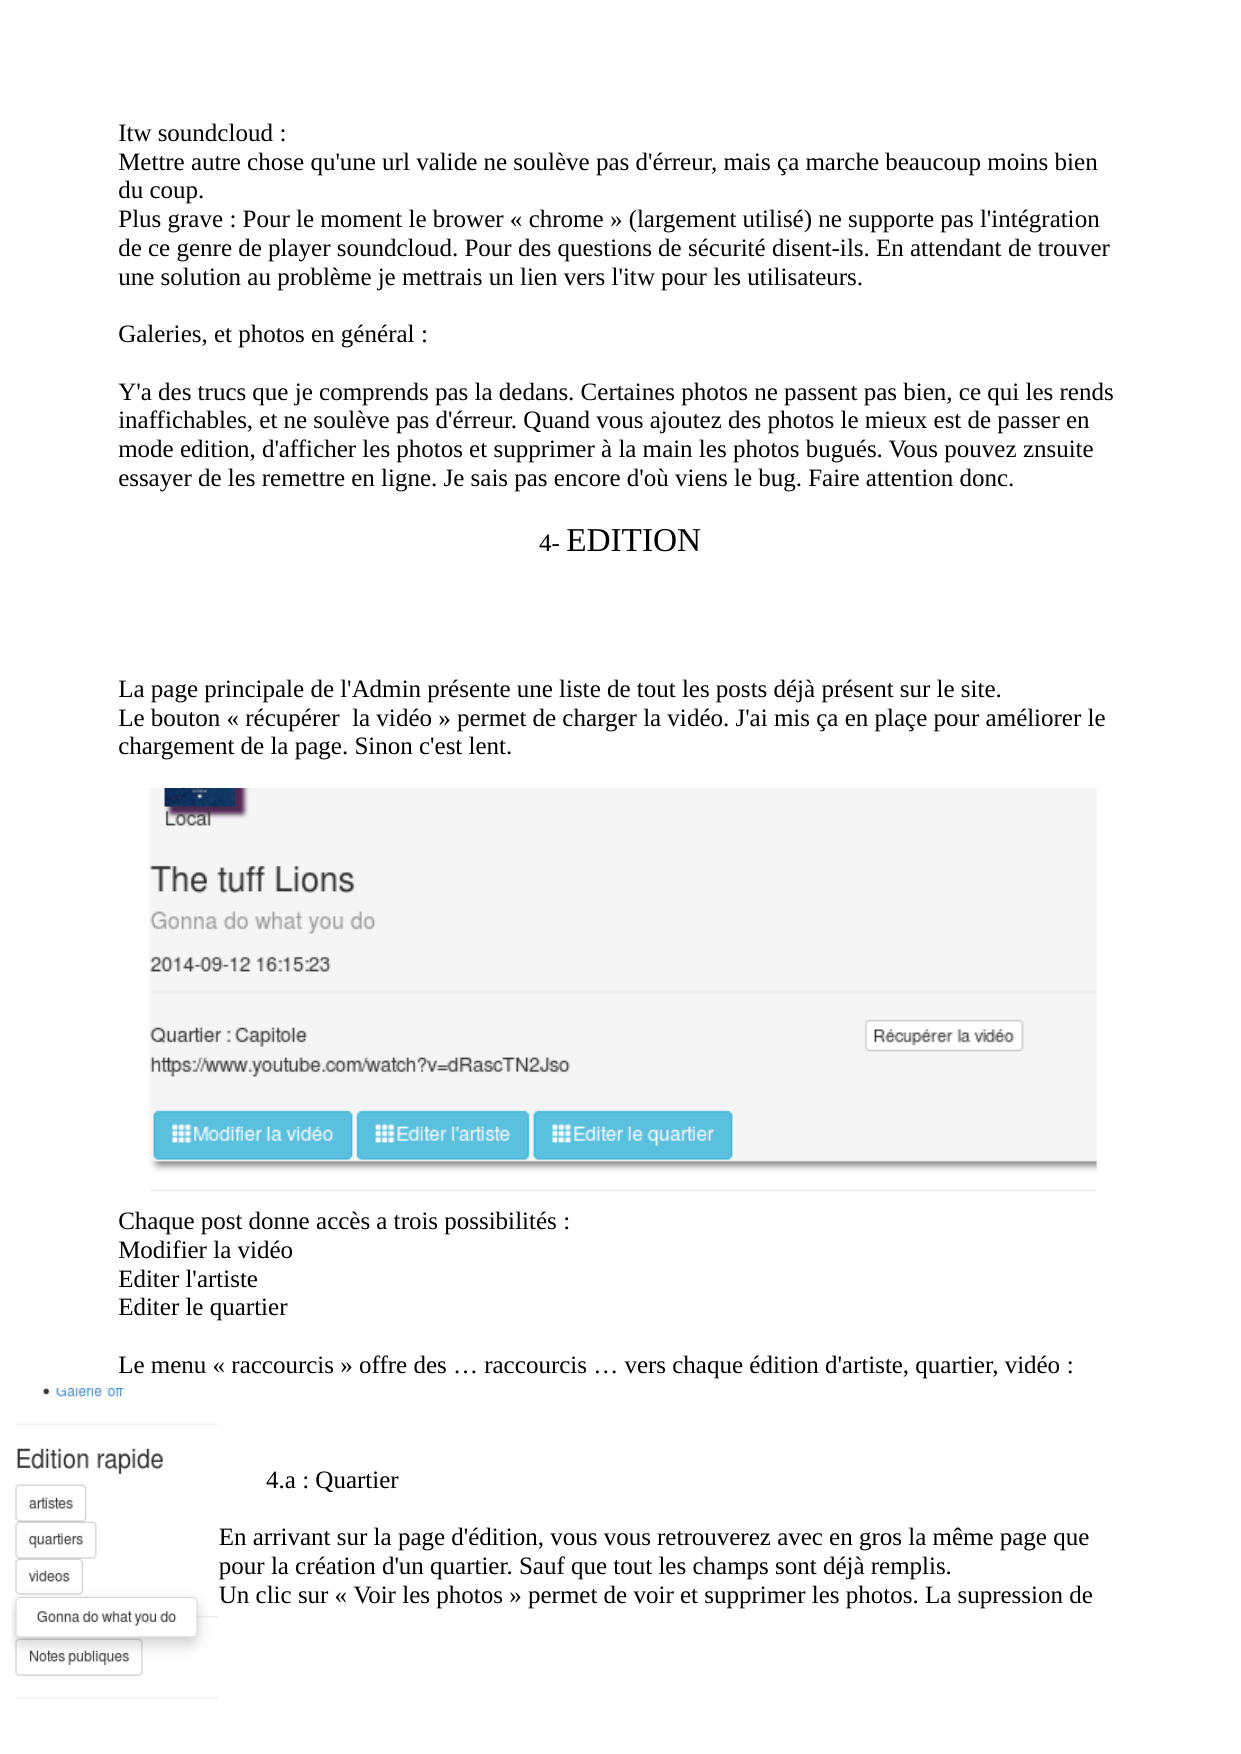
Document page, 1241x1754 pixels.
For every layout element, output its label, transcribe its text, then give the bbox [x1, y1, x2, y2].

text En arrivant sur la page d'édition, vous vous retrouverez avec en gros la même page que pour la création d'un quartier. Sauf que tout les champs sont déjà remplis. [219, 1522, 1122, 1580]
text Un clic sur « Voir les photos » permet de voir et supprimer les photos. La supression de [219, 1580, 1122, 1609]
text Modifier la vidéo [118, 1235, 1122, 1264]
text Mettre autre chose qu'une url valide ne soulève pas d'érreur, mais ça marche beaucoup moins bien du coup. [118, 147, 1122, 204]
text 4- EDITION [118, 521, 1122, 559]
picture [11, 1388, 219, 1720]
text La page principale de l'Admin présente une liste de tout les posts déjà présent sur le site. [118, 674, 1122, 703]
text Le bouton « récupérer la vidéo » permet de charger la vidéo. J'ai mis ça en plaçe pour améliorer le chargement de la page. Sinon c'est lent. [118, 703, 1122, 760]
text Itw soundcloud : [118, 118, 1122, 147]
text Galeries, et photos en général : [118, 319, 1122, 348]
text 4.a : Quartier [219, 1465, 1122, 1494]
text Editer le quartier [118, 1292, 1122, 1321]
text Editer l'artiste [118, 1264, 1122, 1292]
text Y'a des trucs que je comprends pas la dedans. Certaines photos ne passent pas bien, ce qui les rends inaffichables, et ne soulève pas d'érreur. Quand vous ajoutez des photos le mieux est de passer en mode edition, d'afficher les photos et supprimer à la main les photos bugués. Vous pouvez znsuite essayer de les remettre en ligne. Je sais pas encore d'où viens le bug. Faire attention donc. [118, 377, 1122, 492]
text Le menu « raccourcis » offre des … raccourcis … vers chaque édition d'artiste, quartier, vidéo : [118, 1350, 1122, 1379]
picture [143, 788, 1097, 1207]
text Chaque post donne accès a trois possibilités : [118, 789, 1122, 1235]
text Plus grave : Pour le moment le brower « chrome » (largement utilisé) ne supporte pas l'intégration de ce genre de player soundcloud. Pour des questions de sécurité disent-ils. En attendant de trouver une solution au problème je mettrais un lien vers l'itw pour les utilisateurs. [118, 204, 1122, 291]
